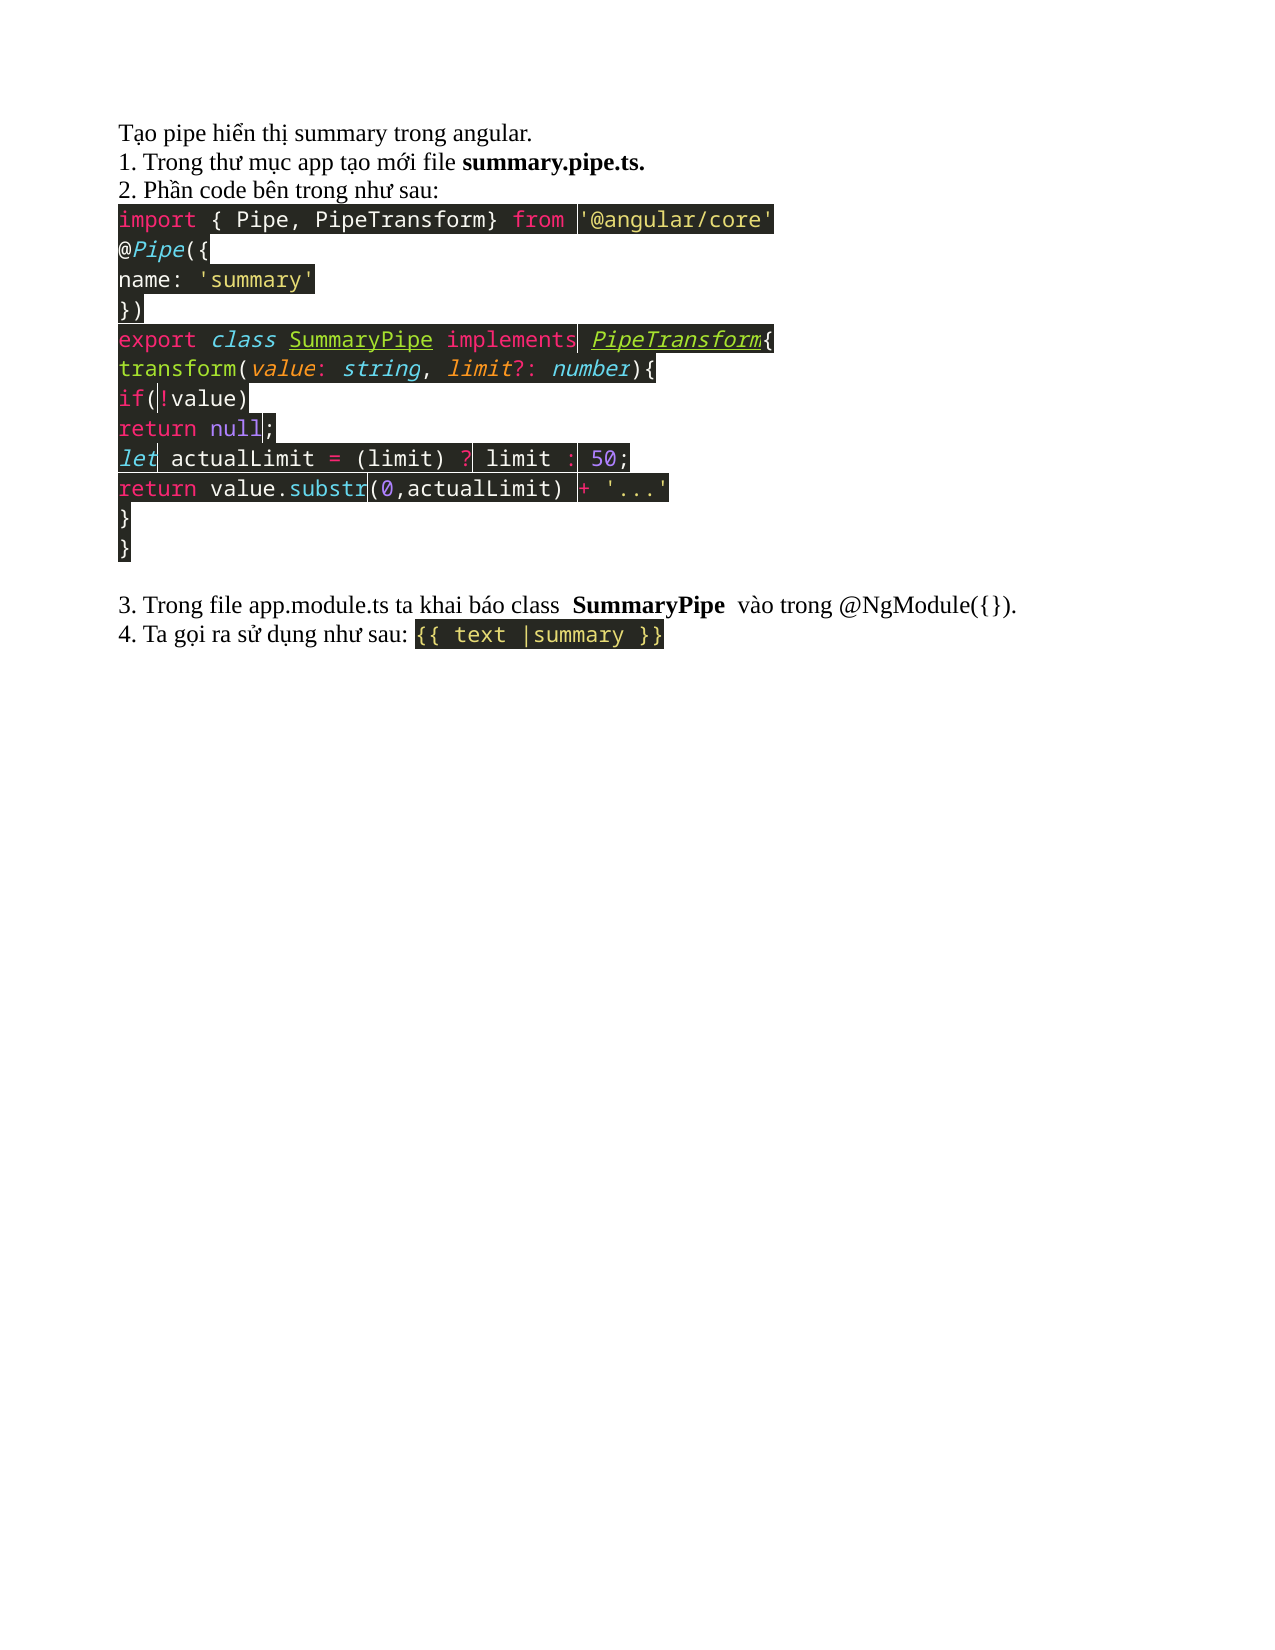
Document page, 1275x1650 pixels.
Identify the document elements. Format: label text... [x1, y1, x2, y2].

text import { Pipe, PipeTransform} from '@angular/core' [118, 204, 1157, 234]
text return null; [118, 413, 1157, 443]
text }) [118, 294, 1157, 323]
text if(!value) [118, 383, 1157, 413]
text let actualLimit = (limit) ? limit : 50; [118, 443, 1157, 472]
text } [118, 532, 1157, 562]
text Tạo pipe hiển thị summary trong angular. [118, 118, 1157, 147]
text @Pipe({ [118, 234, 1157, 264]
text 4. Ta gọi ra sử dụng như sau: {{ text |summary }} [118, 619, 1157, 649]
text name: 'summary' [118, 264, 1157, 294]
text return value.substr(0,actualLimit) + '...' [118, 472, 1157, 502]
text 1. Trong thư mục app tạo mới file summary.pipe.ts. [118, 147, 1157, 176]
text 3. Trong file app.module.ts ta khai báo class SummaryPipe vào trong @NgModule({}). [118, 591, 1157, 619]
text transform(value: string, limit?: number){ [118, 353, 1157, 383]
text export class SummaryPipe implements PipeTransform{ [118, 323, 1157, 353]
text } [118, 502, 1157, 532]
text 2. Phần code bên trong như sau: [118, 176, 1157, 204]
